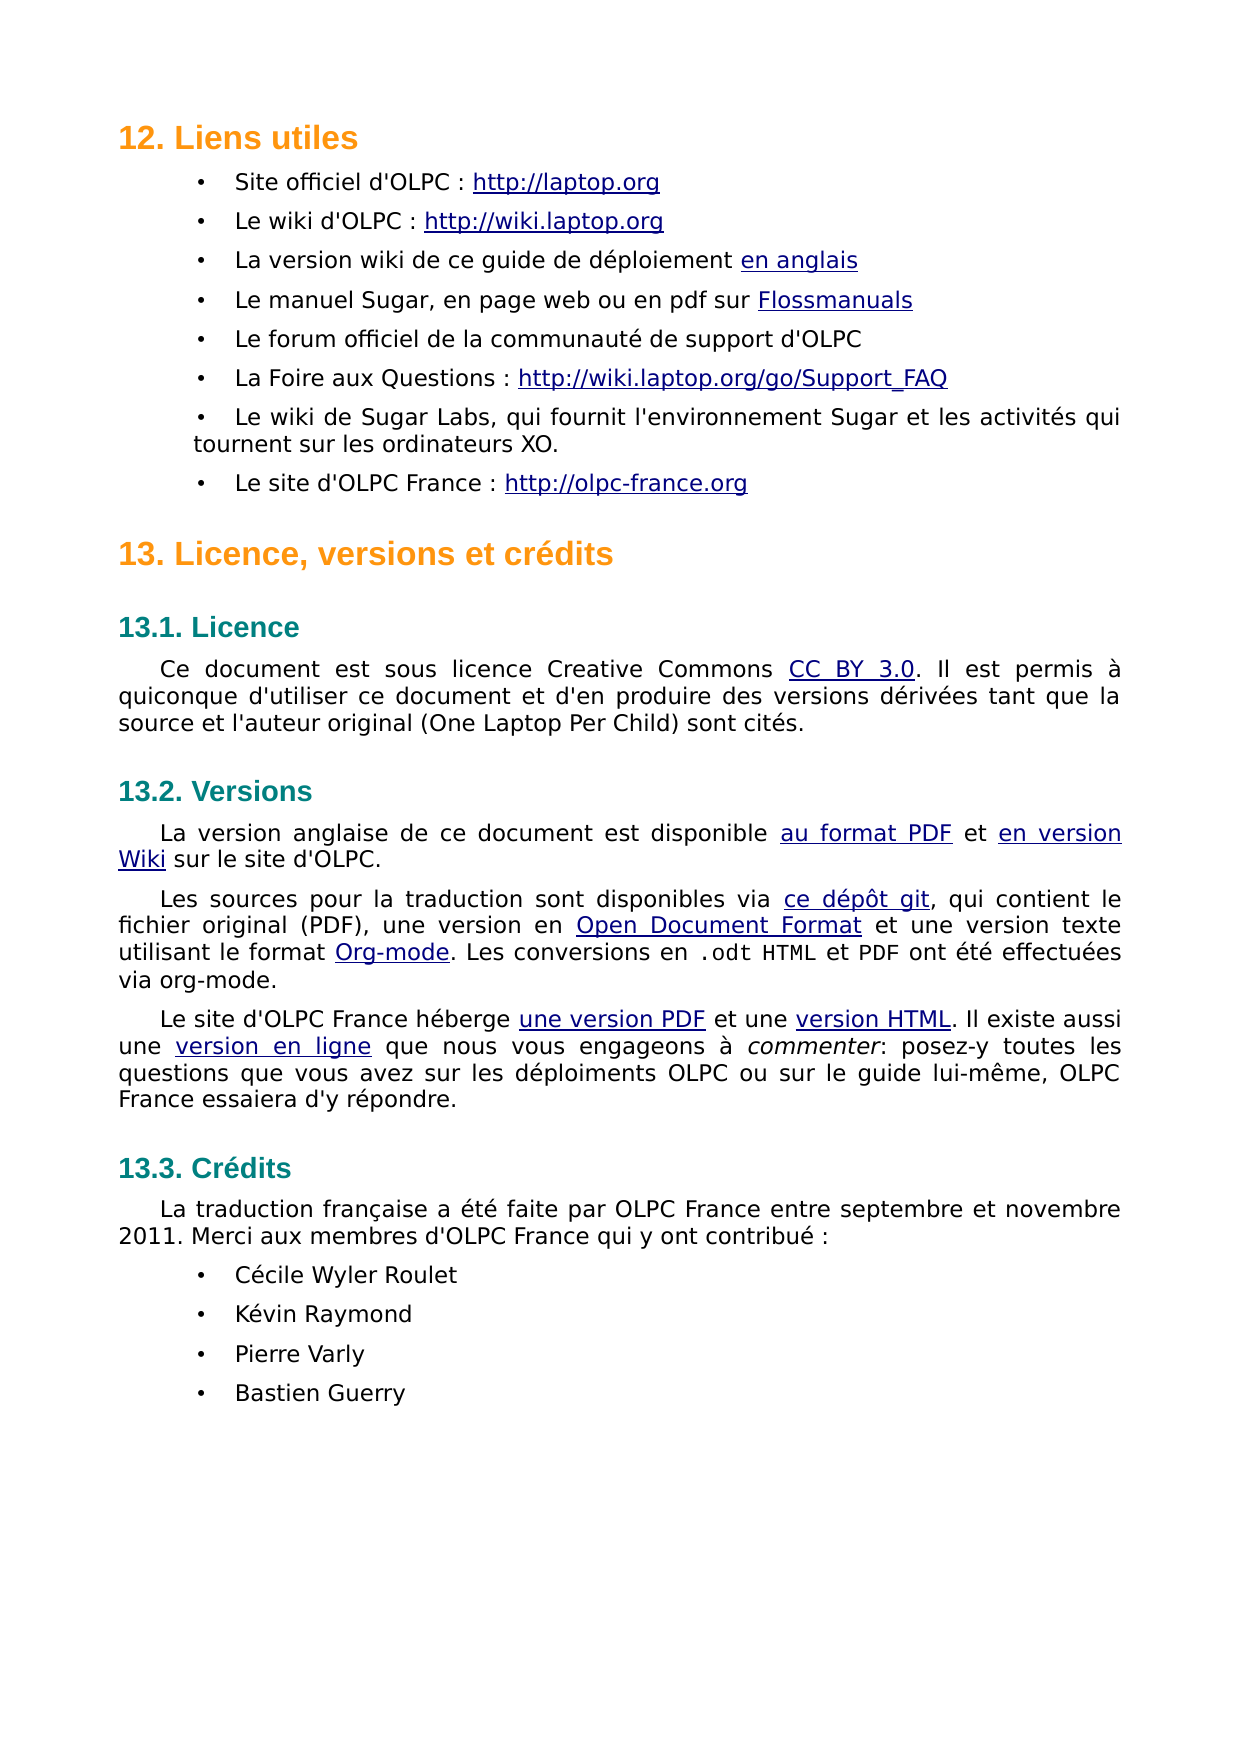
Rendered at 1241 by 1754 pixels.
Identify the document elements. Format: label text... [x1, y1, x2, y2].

list Kévin Raymond [156, 1302, 1122, 1328]
list Site officiel d'OLPC : http://laptop.org [156, 169, 1122, 196]
text Ce document est sous licence Creative Commons CC BY 3.0. Il est permis à quiconque d'utiliser ce document et d'en produire des versions dérivées tant que la source et l'auteur original (One Laptop Per Child) sont cités. [118, 656, 1122, 736]
subtitle Licence, versions et crédits [118, 534, 1122, 573]
subtitle Versions [118, 774, 1122, 807]
text Le site d'OLPC France héberge une version PDF et une version HTML. Il existe aussi une version en ligne que nous vous engageons à commenter: posez-y toutes les questions que vous avez sur les déploiments OLPC ou sur le guide lui-même, OLPC France essaiera d'y répondre. [118, 1006, 1122, 1113]
list Le site d'OLPC France : http://olpc-france.org [156, 470, 1122, 497]
text La traduction française a été faite par OLPC France entre septembre et novembre 2011. Merci aux membres d'OLPC France qui y ont contribué : [118, 1197, 1122, 1250]
text Les sources pour la traduction sont disponibles via ce dépôt git, qui contient le fichier original (PDF), une version en Open Document Format et une version texte utilisant le format Org-mode. Les conversions en .odt HTML et PDF ont été effectuées via org-mode. [118, 886, 1122, 994]
list Pierre Varly [156, 1341, 1122, 1367]
list Le wiki de Sugar Labs, qui fournit l'environnement Sugar et les activités qui tournent sur les ordinateurs XO. [156, 404, 1122, 458]
list Le manuel Sugar, en page web ou en pdf sur Flossmanuals [156, 287, 1122, 313]
subtitle Liens utiles [118, 118, 1122, 157]
text La version anglaise de ce document est disponible au format PDF et en version Wiki sur le site d'OLPC. [118, 820, 1122, 873]
list La Foire aux Questions : http://wiki.laptop.org/go/Support_FAQ [156, 365, 1122, 392]
list La version wiki de ce guide de déploiement en anglais [156, 248, 1122, 274]
list Bastien Guerry [156, 1380, 1122, 1407]
subtitle Licence [118, 610, 1122, 644]
list Le forum officiel de la communauté de support d'OLPC [156, 326, 1122, 353]
list Cécile Wyler Roulet [156, 1262, 1122, 1289]
subtitle Crédits [118, 1151, 1122, 1184]
list Le wiki d'OLPC : http://wiki.laptop.org [156, 208, 1122, 235]
